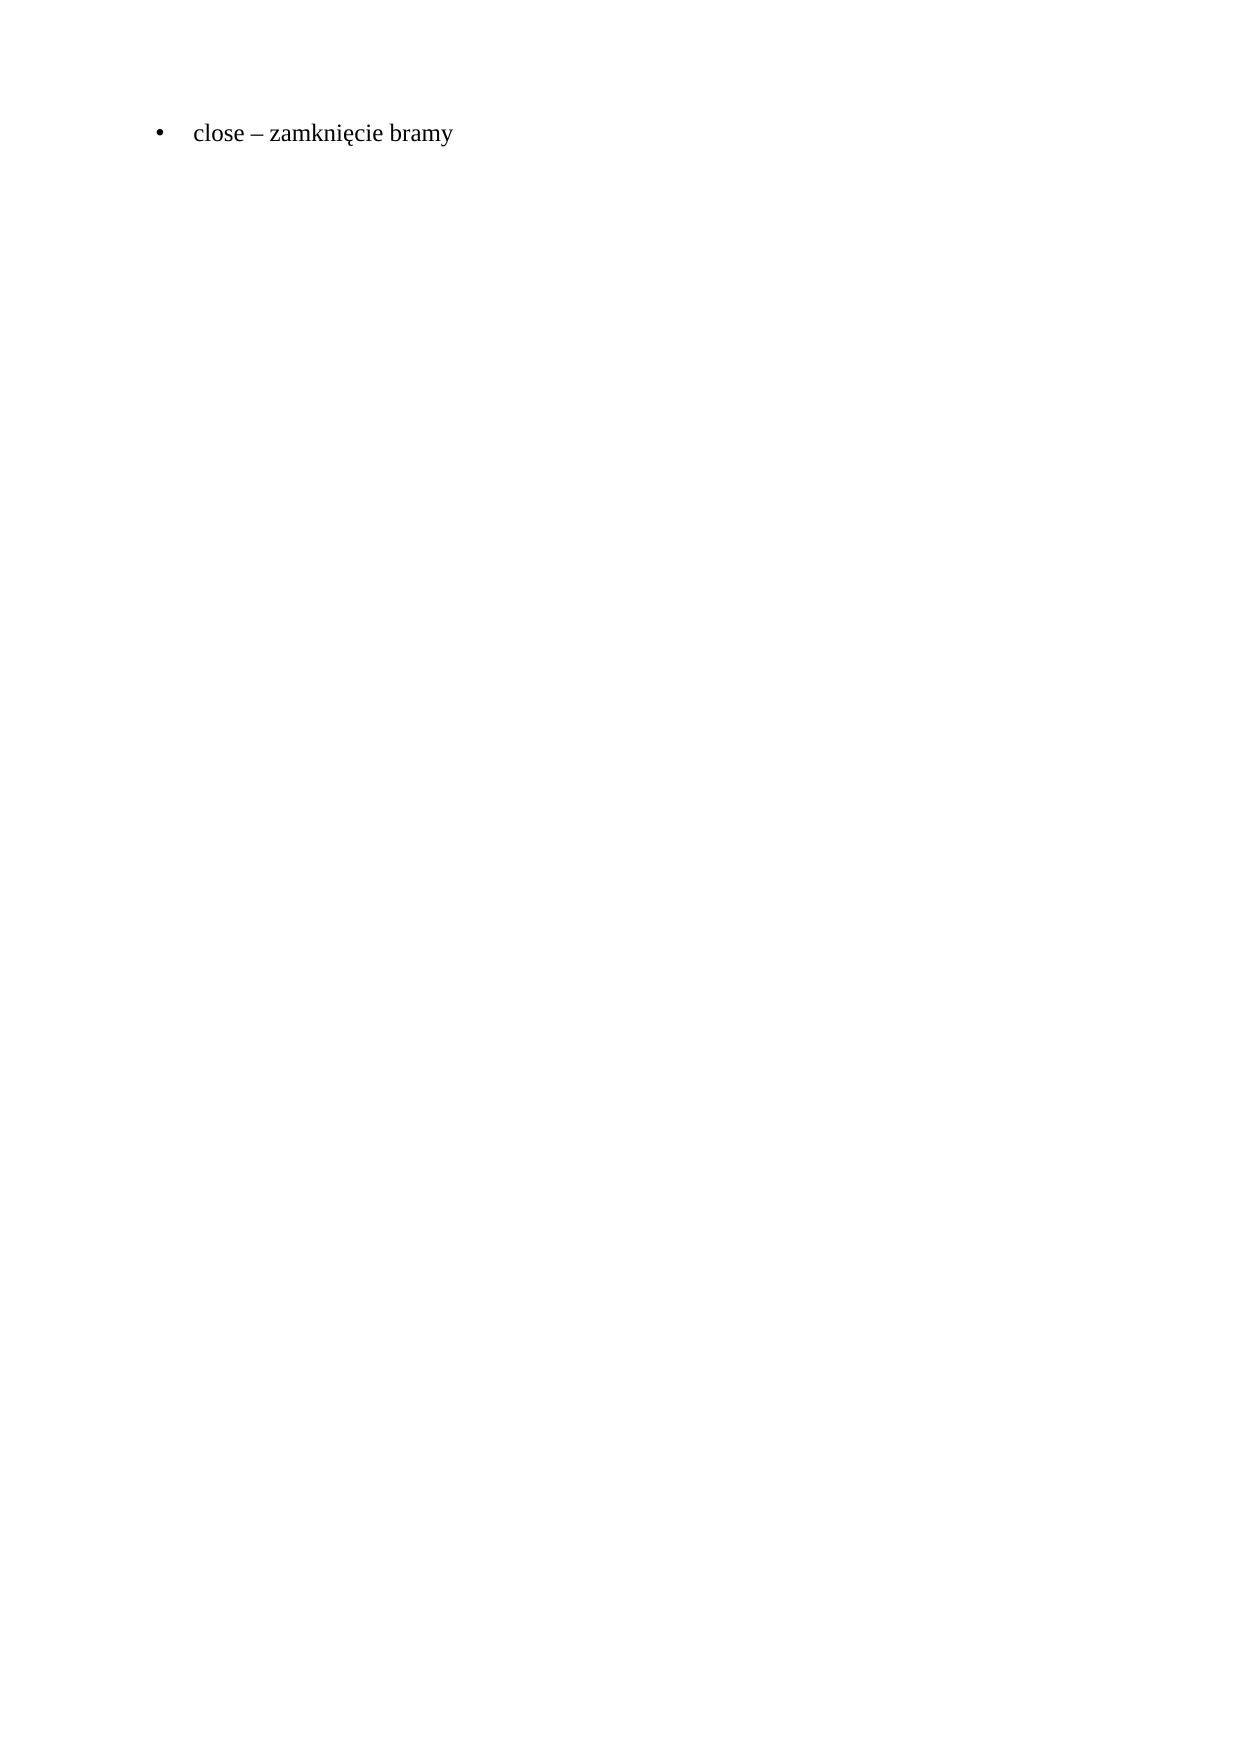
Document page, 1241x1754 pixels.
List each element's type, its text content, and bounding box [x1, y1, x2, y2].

list close – zamknięcie bramy [156, 118, 1122, 147]
